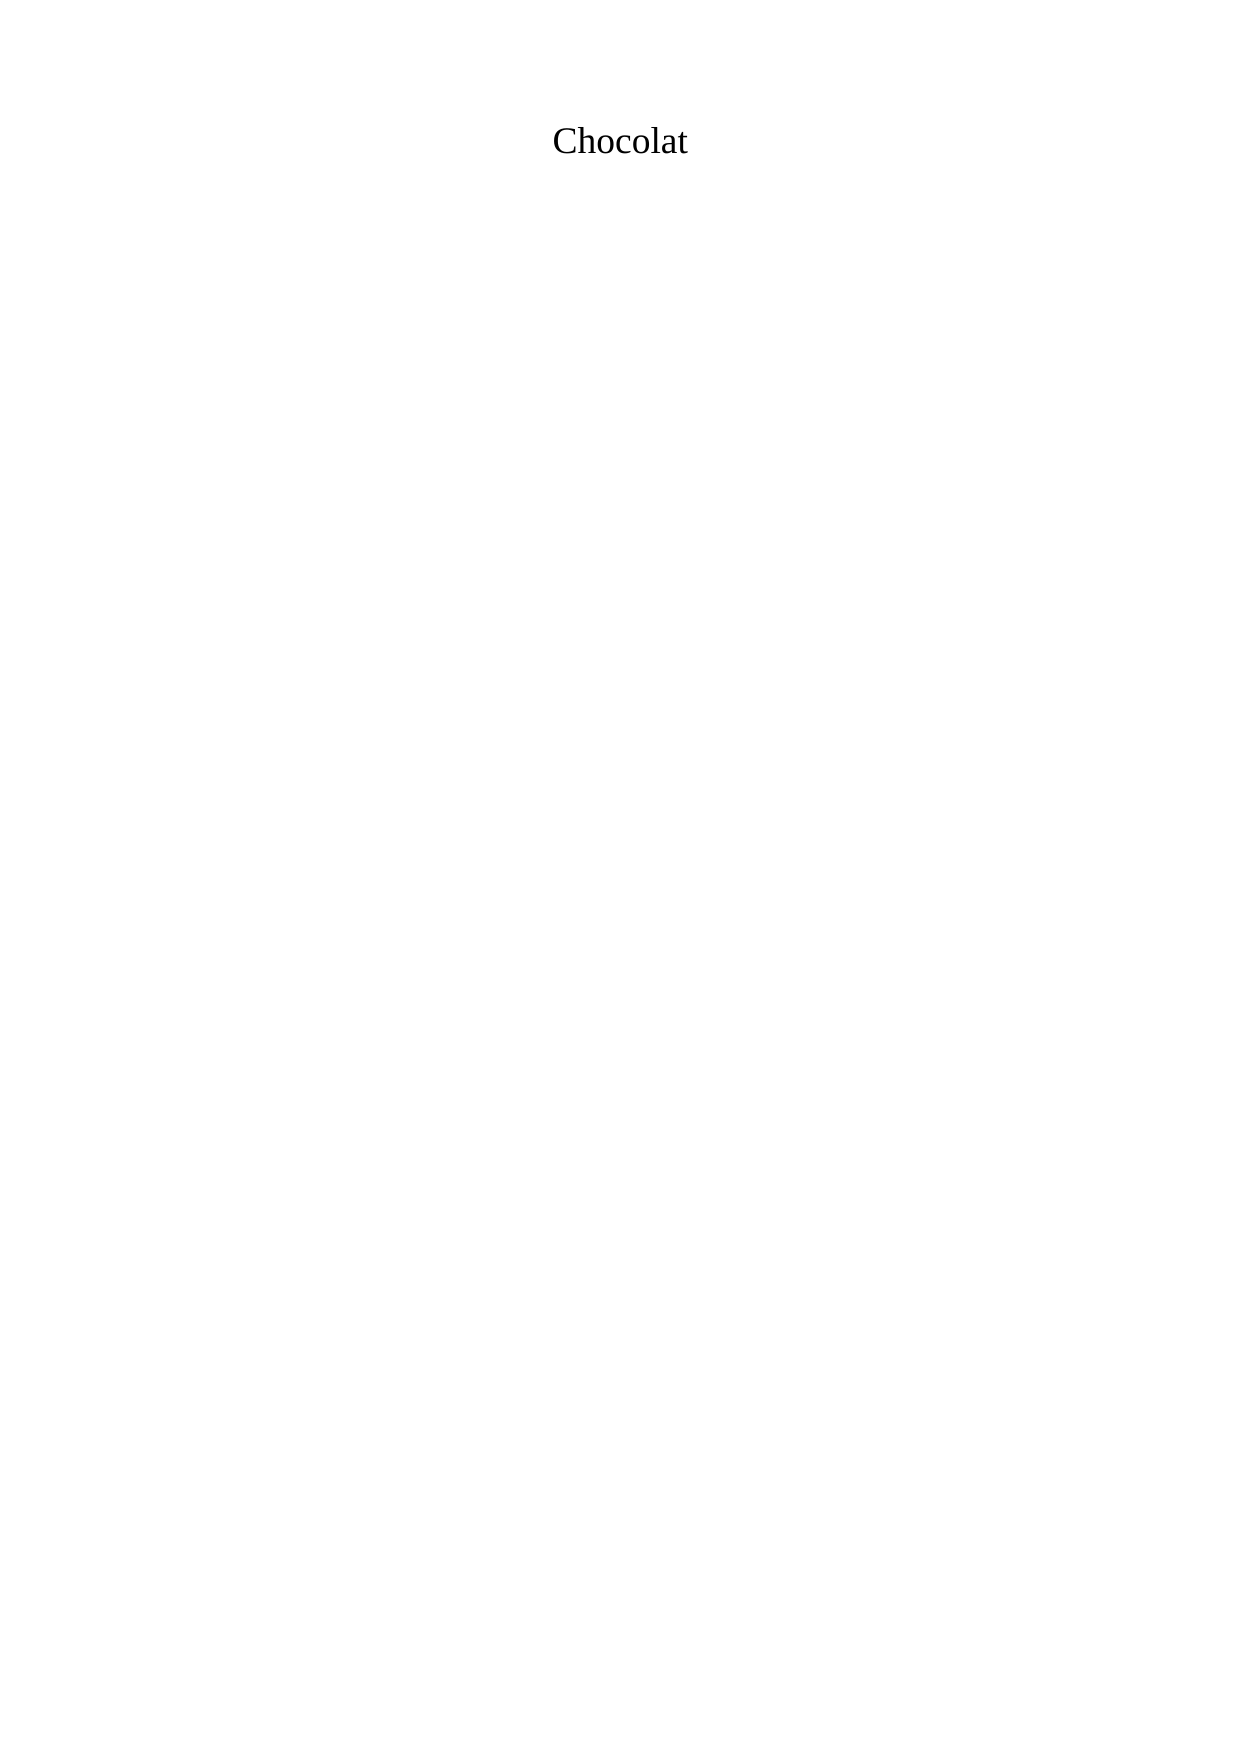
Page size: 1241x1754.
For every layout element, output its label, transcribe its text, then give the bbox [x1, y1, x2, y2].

text Chocolat [118, 118, 1122, 161]
